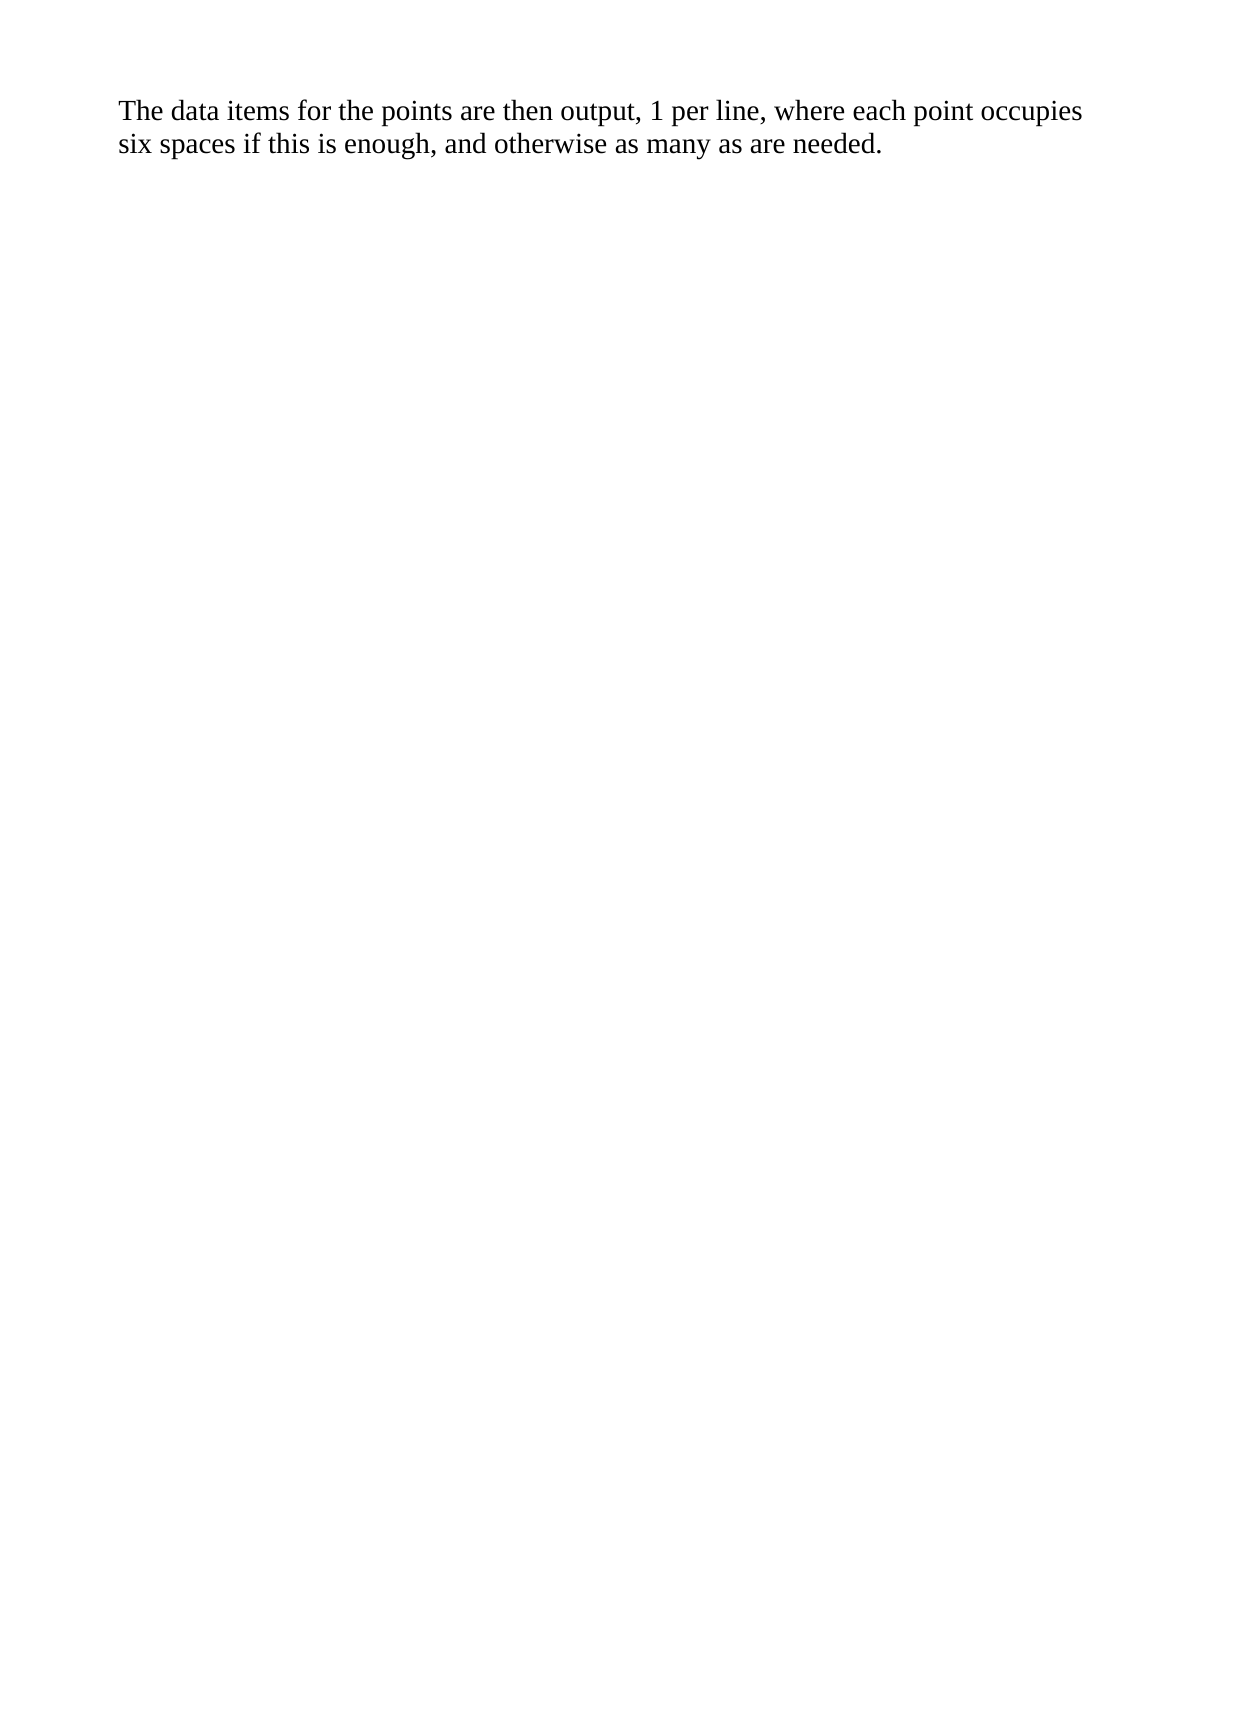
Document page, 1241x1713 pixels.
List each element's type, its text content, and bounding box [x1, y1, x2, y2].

text The data items for the points are then output, 1 per line, where each point occupies six spaces if this is enough, and otherwise as many as are needed. [118, 93, 1122, 160]
